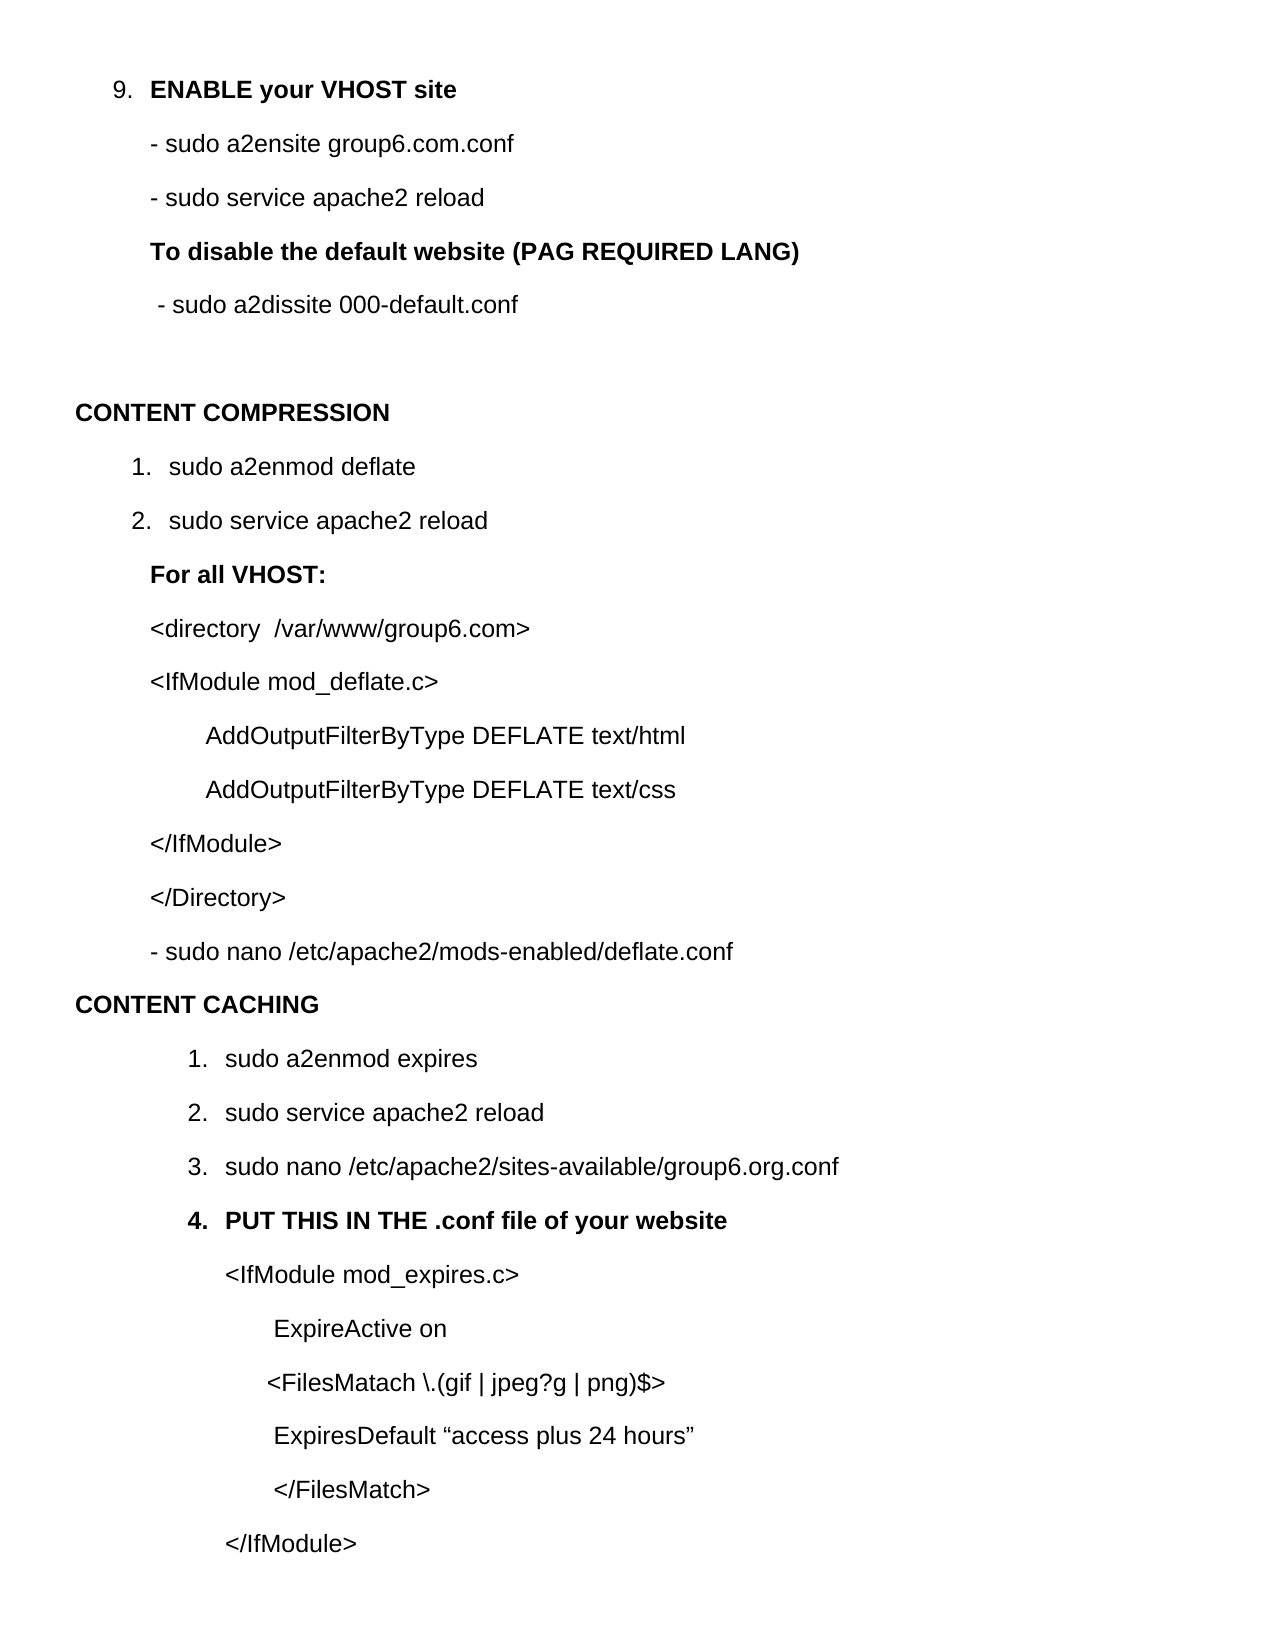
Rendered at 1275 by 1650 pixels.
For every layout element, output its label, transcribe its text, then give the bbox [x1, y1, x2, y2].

list <IfModule mod_expires.c> [187, 1260, 1200, 1288]
list AddOutputFilterByType DEFLATE text/css [150, 775, 1200, 804]
list </IfModule> [150, 829, 1200, 858]
list ExpireActive on [187, 1314, 1200, 1342]
list sudo nano /etc/apache2/sites-available/group6.org.conf [187, 1152, 1200, 1181]
list </Directory> [150, 883, 1200, 912]
list For all VHOST: [150, 560, 1200, 588]
list - sudo a2ensite group6.com.conf [112, 129, 1200, 158]
list To disable the default website (PAG REQUIRED LANG) [112, 237, 1200, 265]
list sudo service apache2 reload [131, 506, 1200, 534]
list sudo a2enmod deflate [131, 452, 1200, 481]
list sudo service apache2 reload [187, 1098, 1200, 1127]
list - sudo a2dissite 000-default.conf [112, 290, 1200, 319]
list <directory /var/www/group6.com> [150, 613, 1200, 642]
list AddOutputFilterByType DEFLATE text/html [150, 721, 1200, 750]
list PUT THIS IN THE .conf file of your website [187, 1206, 1200, 1235]
list <IfModule mod_deflate.c> [150, 667, 1200, 696]
list </IfModule> [187, 1529, 1200, 1558]
list sudo a2enmod expires [187, 1044, 1200, 1073]
subtitle CONTENT CACHING [75, 991, 1200, 1019]
list - sudo service apache2 reload [112, 183, 1200, 211]
list - sudo nano /etc/apache2/mods-enabled/deflate.conf [150, 937, 1200, 965]
subtitle CONTENT COMPRESSION [75, 398, 1200, 427]
list </FilesMatch> [187, 1475, 1200, 1504]
list <FilesMatach \.(gif | jpeg?g | png)$> [187, 1367, 1200, 1396]
list ExpiresDefault “access plus 24 hours” [187, 1421, 1200, 1450]
list ENABLE your VHOST site [112, 75, 1200, 104]
